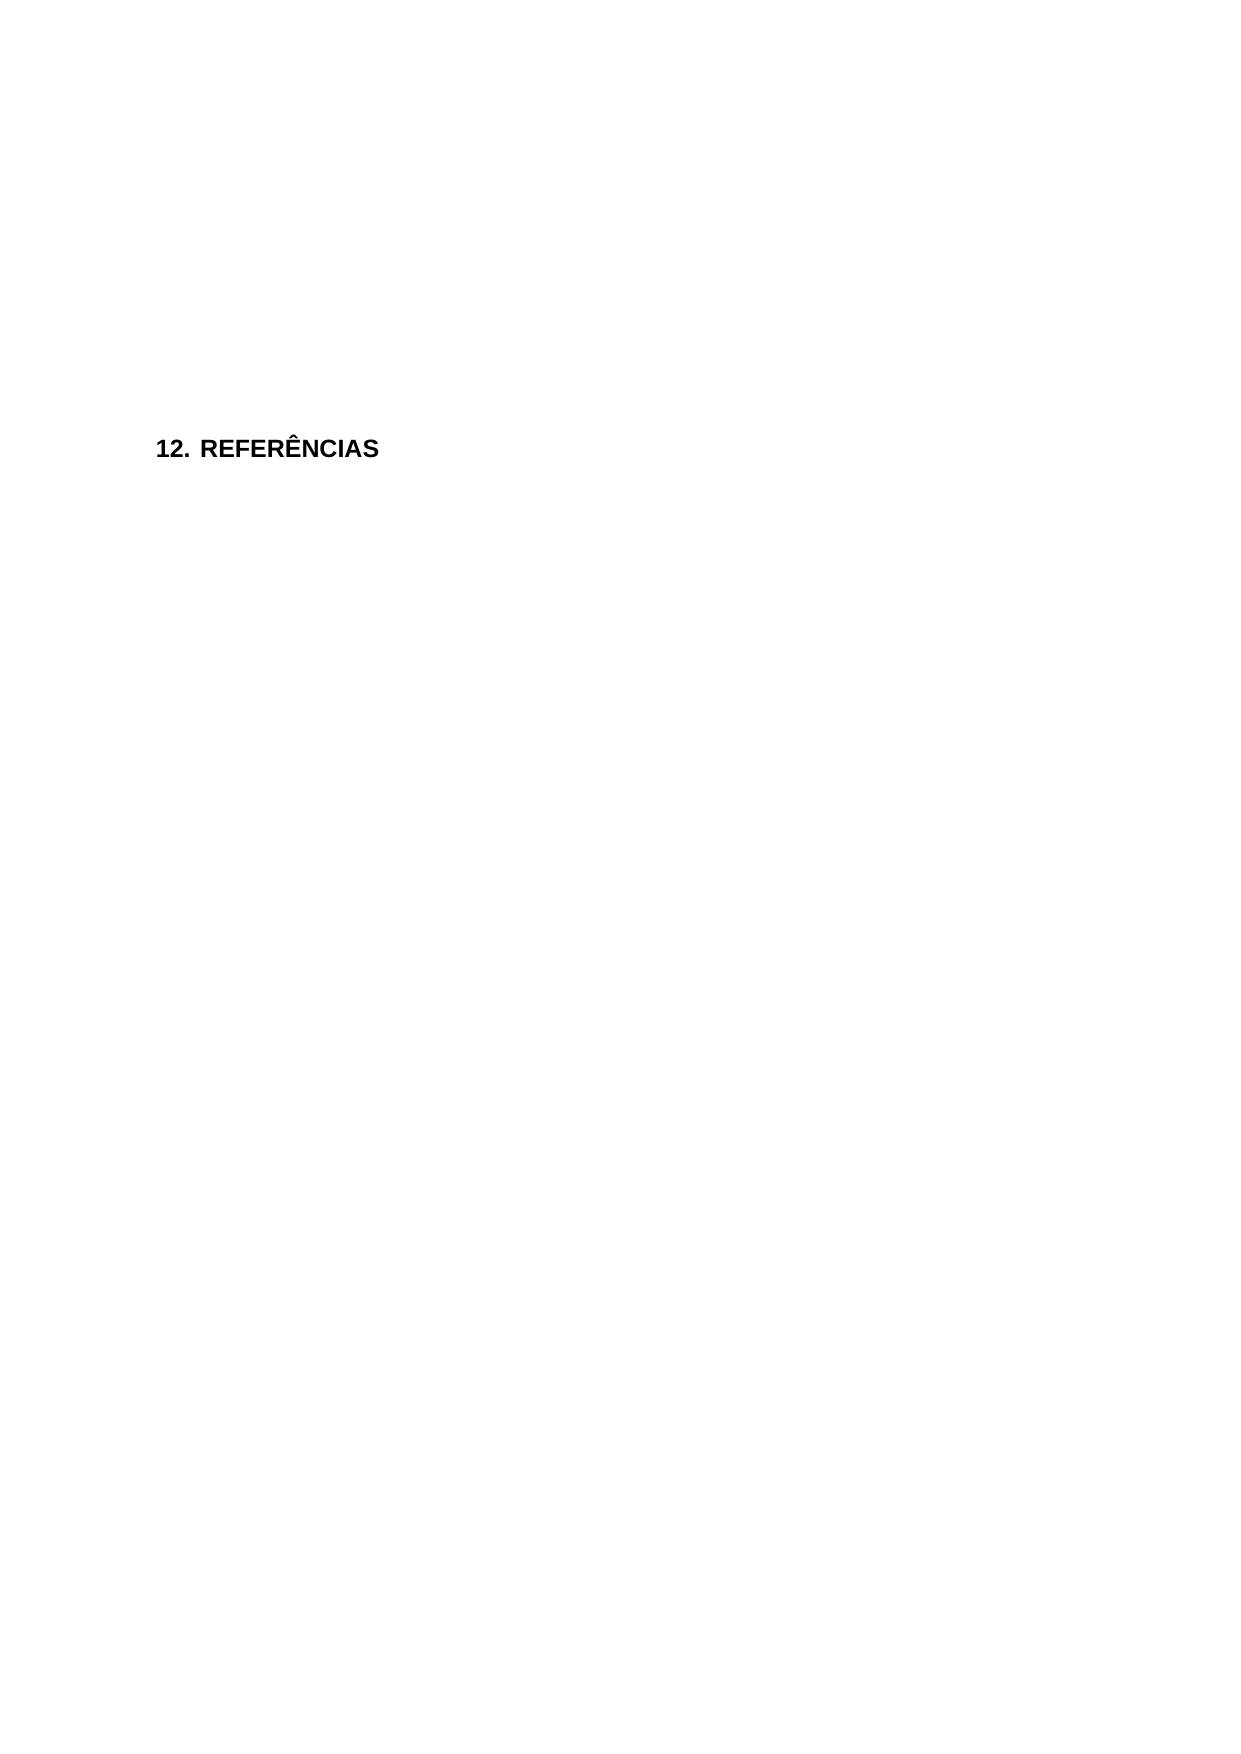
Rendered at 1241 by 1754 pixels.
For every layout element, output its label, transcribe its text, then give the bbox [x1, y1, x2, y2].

list REFERÊNCIAS [156, 434, 1122, 463]
